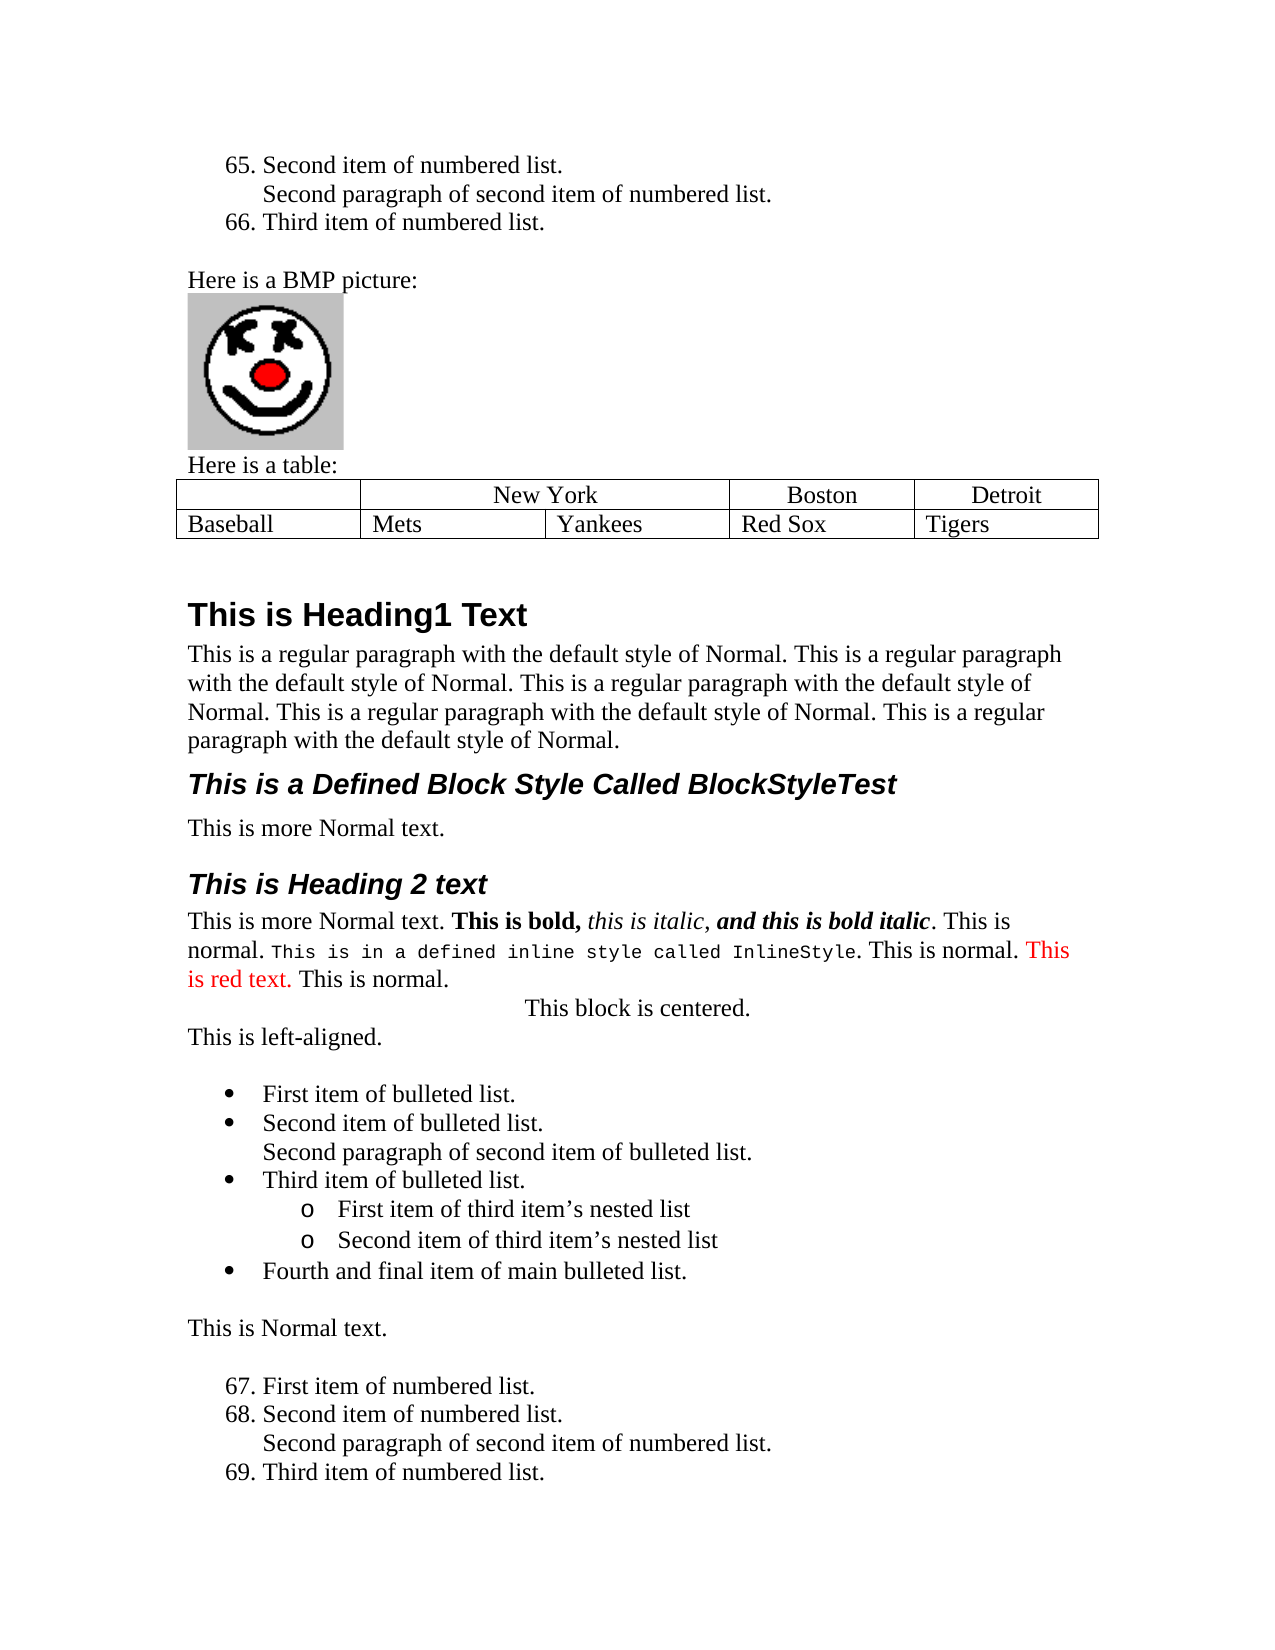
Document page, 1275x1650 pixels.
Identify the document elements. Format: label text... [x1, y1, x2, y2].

text This is more Normal text. This is bold, this is italic, and this is bold italic. This is normal. This is in a defined inline style called InlineStyle. This is normal. This is red text. This is normal. [187, 906, 1087, 993]
table_cell Red Sox [730, 510, 914, 538]
text This is more Normal text. [187, 813, 1087, 842]
picture [187, 293, 344, 450]
text This is left-aligned. [187, 1022, 1087, 1050]
text Second paragraph of second item of numbered list. [262, 179, 1087, 207]
list Third item of numbered list. [225, 207, 1087, 236]
list First item of third item’s nested list [300, 1194, 1087, 1225]
list Second item of numbered list. [225, 150, 1087, 179]
list Second item of third item’s nested list [300, 1225, 1087, 1256]
text This is a regular paragraph with the default style of Normal. This is a regular paragraph with the default style of Normal. This is a regular paragraph with the default style of Normal. This is a regular paragraph with the default style of Normal. This is a regular paragraph with the default style of Normal. [187, 639, 1087, 754]
text Second paragraph of second item of bulleted list. [262, 1137, 1087, 1165]
list Third item of numbered list. [225, 1457, 1087, 1486]
list Second item of bulleted list. [225, 1108, 1087, 1137]
list Third item of bulleted list. [225, 1165, 1087, 1194]
list First item of numbered list. [225, 1371, 1087, 1399]
text This block is centered. [187, 993, 1087, 1022]
list First item of bulleted list. [225, 1079, 1087, 1108]
text Second paragraph of second item of numbered list. [262, 1428, 1087, 1457]
table_header Detroit [915, 480, 1098, 508]
text This is Normal text. [187, 1313, 1087, 1342]
text This is a Defined Block Style Called BlockStyleTest [187, 767, 1087, 800]
table_cell Yankees [546, 510, 729, 538]
table_header New York [361, 480, 729, 508]
table_cell Baseball [177, 510, 360, 538]
list Second item of numbered list. [225, 1399, 1087, 1428]
text Here is a table: [187, 450, 1087, 479]
subtitle This is Heading 2 text [187, 867, 1087, 900]
table_header Boston [730, 480, 914, 508]
table_header [177, 480, 360, 508]
table_cell Mets [361, 510, 545, 538]
list Fourth and final item of main bulleted list. [225, 1256, 1087, 1284]
table_cell Tigers [915, 510, 1098, 538]
text Here is a BMP picture: [187, 265, 1087, 294]
subtitle This is Heading1 Text [187, 595, 1087, 633]
